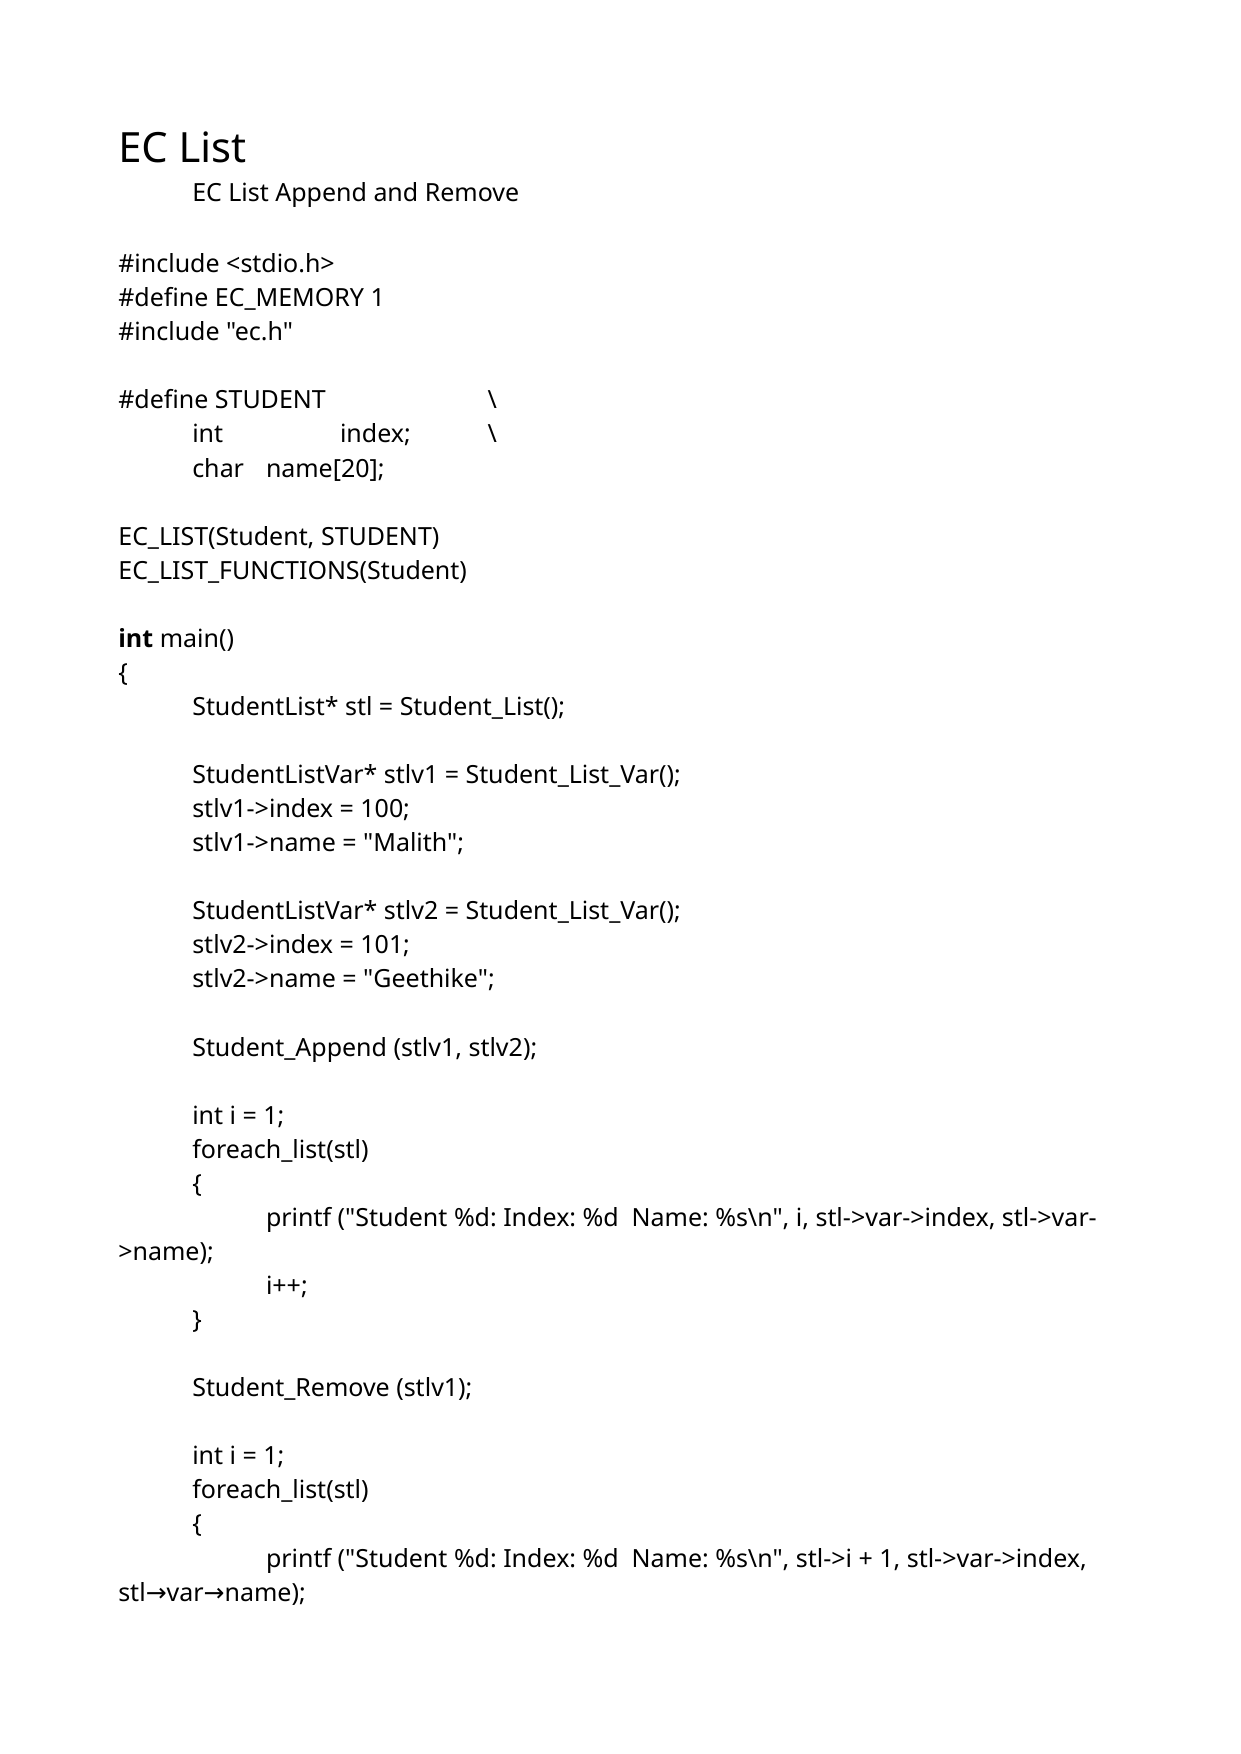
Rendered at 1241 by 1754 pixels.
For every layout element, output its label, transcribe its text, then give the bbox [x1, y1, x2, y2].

text #define STUDENT \ [118, 382, 1122, 416]
text StudentListVar* stlv1 = Student_List_Var(); [118, 757, 1122, 791]
text int i = 1; [118, 1438, 1122, 1472]
text EC List [118, 118, 1122, 175]
text EC_LIST(Student, STUDENT) [118, 518, 1122, 552]
text StudentListVar* stlv2 = Student_List_Var(); [118, 893, 1122, 927]
text stlv2->name = "Geethike"; [118, 961, 1122, 995]
text Student_Append (stlv1, stlv2); [118, 1029, 1122, 1063]
text EC List Append and Remove [118, 175, 1122, 209]
text EC_LIST_FUNCTIONS(Student) [118, 552, 1122, 586]
text } [118, 1302, 1122, 1336]
text printf ("Student %d: Index: %d Name: %s\n", i, stl->var->index, stl->var->name); [118, 1199, 1122, 1268]
text { [118, 1506, 1122, 1540]
text char name[20]; [118, 450, 1122, 484]
text int i = 1; [118, 1097, 1122, 1131]
text stlv1->index = 100; [118, 791, 1122, 825]
text stlv1->name = "Malith"; [118, 825, 1122, 859]
text int index; \ [118, 416, 1122, 450]
text printf ("Student %d: Index: %d Name: %s\n", stl->i + 1, stl->var->index, stl→var→name); [118, 1540, 1122, 1608]
text stlv2->index = 101; [118, 927, 1122, 961]
text #include <stdio.h> [118, 246, 1122, 280]
text i++; [118, 1268, 1122, 1302]
text StudentList* stl = Student_List(); [118, 689, 1122, 723]
text #define EC_MEMORY 1 [118, 280, 1122, 314]
text Student_Remove (stlv1); [118, 1370, 1122, 1404]
text int main() [118, 621, 1122, 654]
text { [118, 654, 1122, 689]
text foreach_list(stl) [118, 1472, 1122, 1506]
text foreach_list(stl) [118, 1131, 1122, 1166]
text { [118, 1166, 1122, 1199]
text #include "ec.h" [118, 314, 1122, 348]
